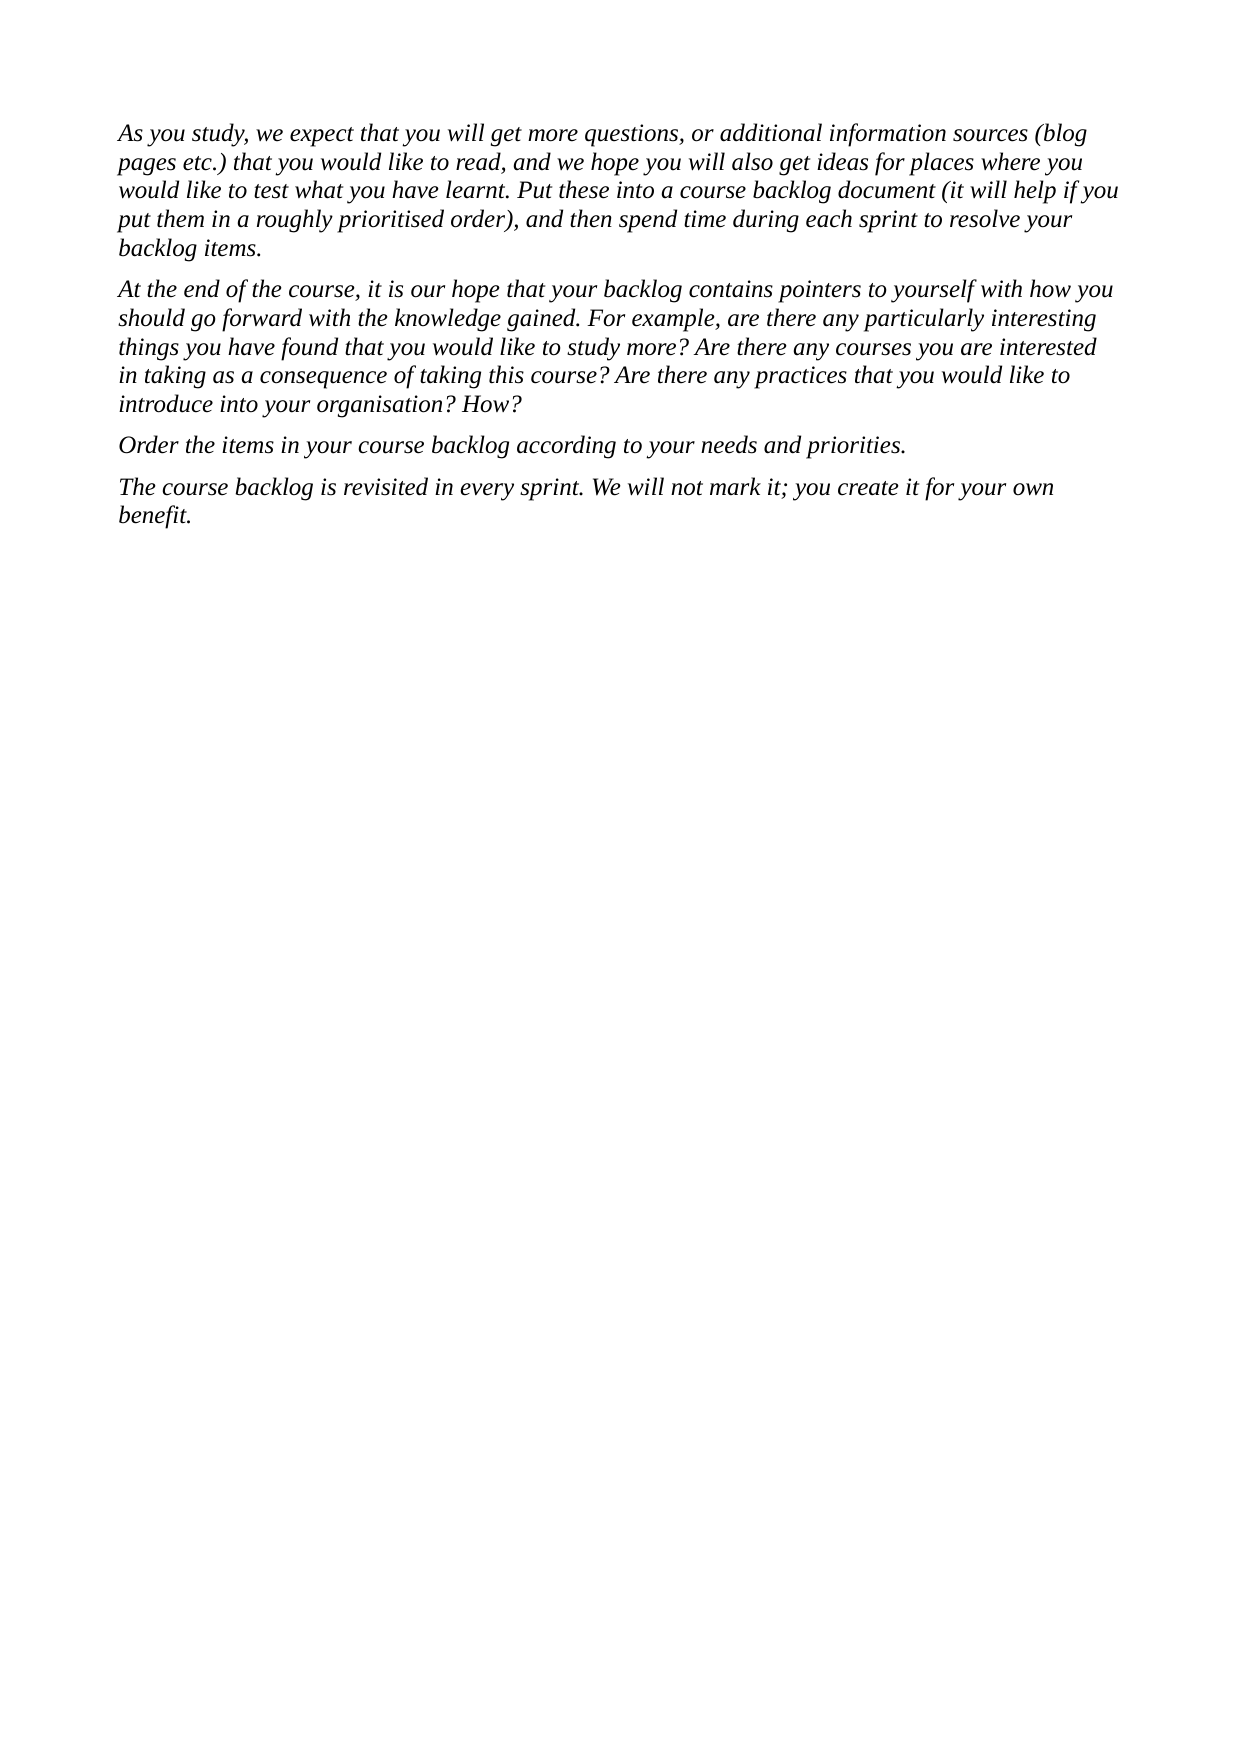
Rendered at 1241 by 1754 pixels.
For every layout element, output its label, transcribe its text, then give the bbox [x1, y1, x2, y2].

text The course backlog is revisited in every sprint. We will not mark it; you create it for your own benefit. [118, 472, 1122, 529]
text At the end of the course, it is our hope that your backlog contains pointers to yourself with how you should go forward with the knowledge gained. For example, are there any particularly interesting things you have found that you would like to study more? Are there any courses you are interested in taking as a consequence of taking this course? Are there any practices that you would like to introduce into your organisation? How? [118, 274, 1122, 418]
text Order the items in your course backlog according to your needs and priorities. [118, 431, 1122, 459]
text As you study, we expect that you will get more questions, or additional information sources (blog pages etc.) that you would like to read, and we hope you will also get ideas for places where you would like to test what you have learnt. Put these into a course backlog document (it will help if you put them in a roughly prioritised order), and then spend time during each sprint to resolve your backlog items. [118, 118, 1122, 262]
